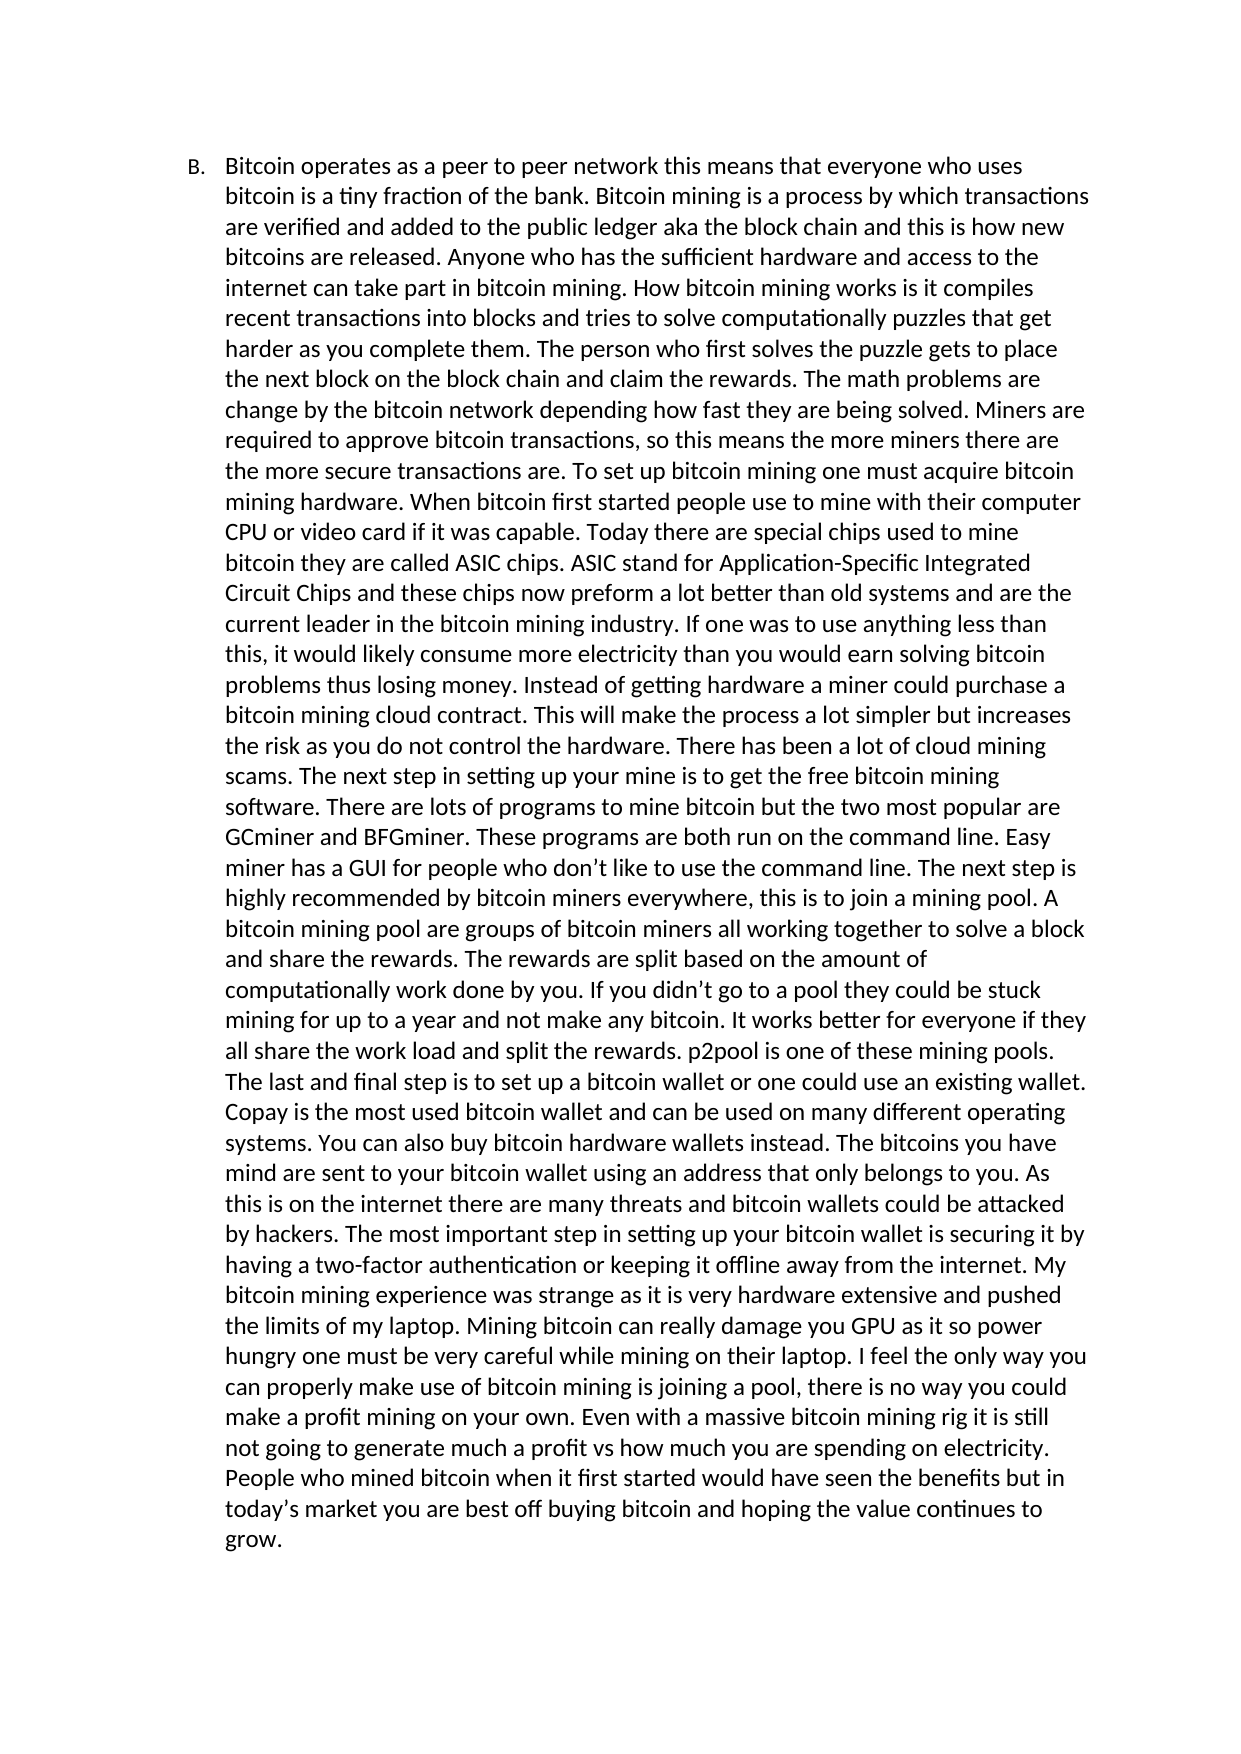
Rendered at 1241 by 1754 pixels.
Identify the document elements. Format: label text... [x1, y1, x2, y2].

list Bitcoin operates as a peer to peer network this means that everyone who uses bitcoin is a tiny fraction of the bank. Bitcoin mining is a process by which transactions are verified and added to the public ledger aka the block chain and this is how new bitcoins are released. Anyone who has the sufficient hardware and access to the internet can take part in bitcoin mining. How bitcoin mining works is it compiles recent transactions into blocks and tries to solve computationally puzzles that get harder as you complete them. The person who first solves the puzzle gets to place the next block on the block chain and claim the rewards. The math problems are change by the bitcoin network depending how fast they are being solved. Miners are required to approve bitcoin transactions, so this means the more miners there are the more secure transactions are. To set up bitcoin mining one must acquire bitcoin mining hardware. When bitcoin first started people use to mine with their computer CPU or video card if it was capable. Today there are special chips used to mine bitcoin they are called ASIC chips. ASIC stand for Application-Specific Integrated Circuit Chips and these chips now preform a lot better than old systems and are the current leader in the bitcoin mining industry. If one was to use anything less than this, it would likely consume more electricity than you would earn solving bitcoin problems thus losing money. Instead of getting hardware a miner could purchase a bitcoin mining cloud contract. This will make the process a lot simpler but increases the risk as you do not control the hardware. There has been a lot of cloud mining scams. The next step in setting up your mine is to get the free bitcoin mining software. There are lots of programs to mine bitcoin but the two most popular are GCminer and BFGminer. These programs are both run on the command line. Easy miner has a GUI for people who don’t like to use the command line. The next step is highly recommended by bitcoin miners everywhere, this is to join a mining pool. A bitcoin mining pool are groups of bitcoin miners all working together to solve a block and share the rewards. The rewards are split based on the amount of computationally work done by you. If you didn’t go to a pool they could be stuck mining for up to a year and not make any bitcoin. It works better for everyone if they all share the work load and split the rewards. p2pool is one of these mining pools. The last and final step is to set up a bitcoin wallet or one could use an existing wallet. Copay is the most used bitcoin wallet and can be used on many different operating systems. You can also buy bitcoin hardware wallets instead. The bitcoins you have mind are sent to your bitcoin wallet using an address that only belongs to you. As this is on the internet there are many threats and bitcoin wallets could be attacked by hackers. The most important step in setting up your bitcoin wallet is securing it by having a two-factor authentication or keeping it offline away from the internet. My bitcoin mining experience was strange as it is very hardware extensive and pushed the limits of my laptop. Mining bitcoin can really damage you GPU as it so power hungry one must be very careful while mining on their laptop. I feel the only way you can properly make use of bitcoin mining is joining a pool, there is no way you could make a profit mining on your own. Even with a massive bitcoin mining rig it is still not going to generate much a profit vs how much you are spending on electricity. People who mined bitcoin when it first started would have seen the benefits but in today’s market you are best off buying bitcoin and hoping the value continues to grow. [187, 150, 1090, 1554]
